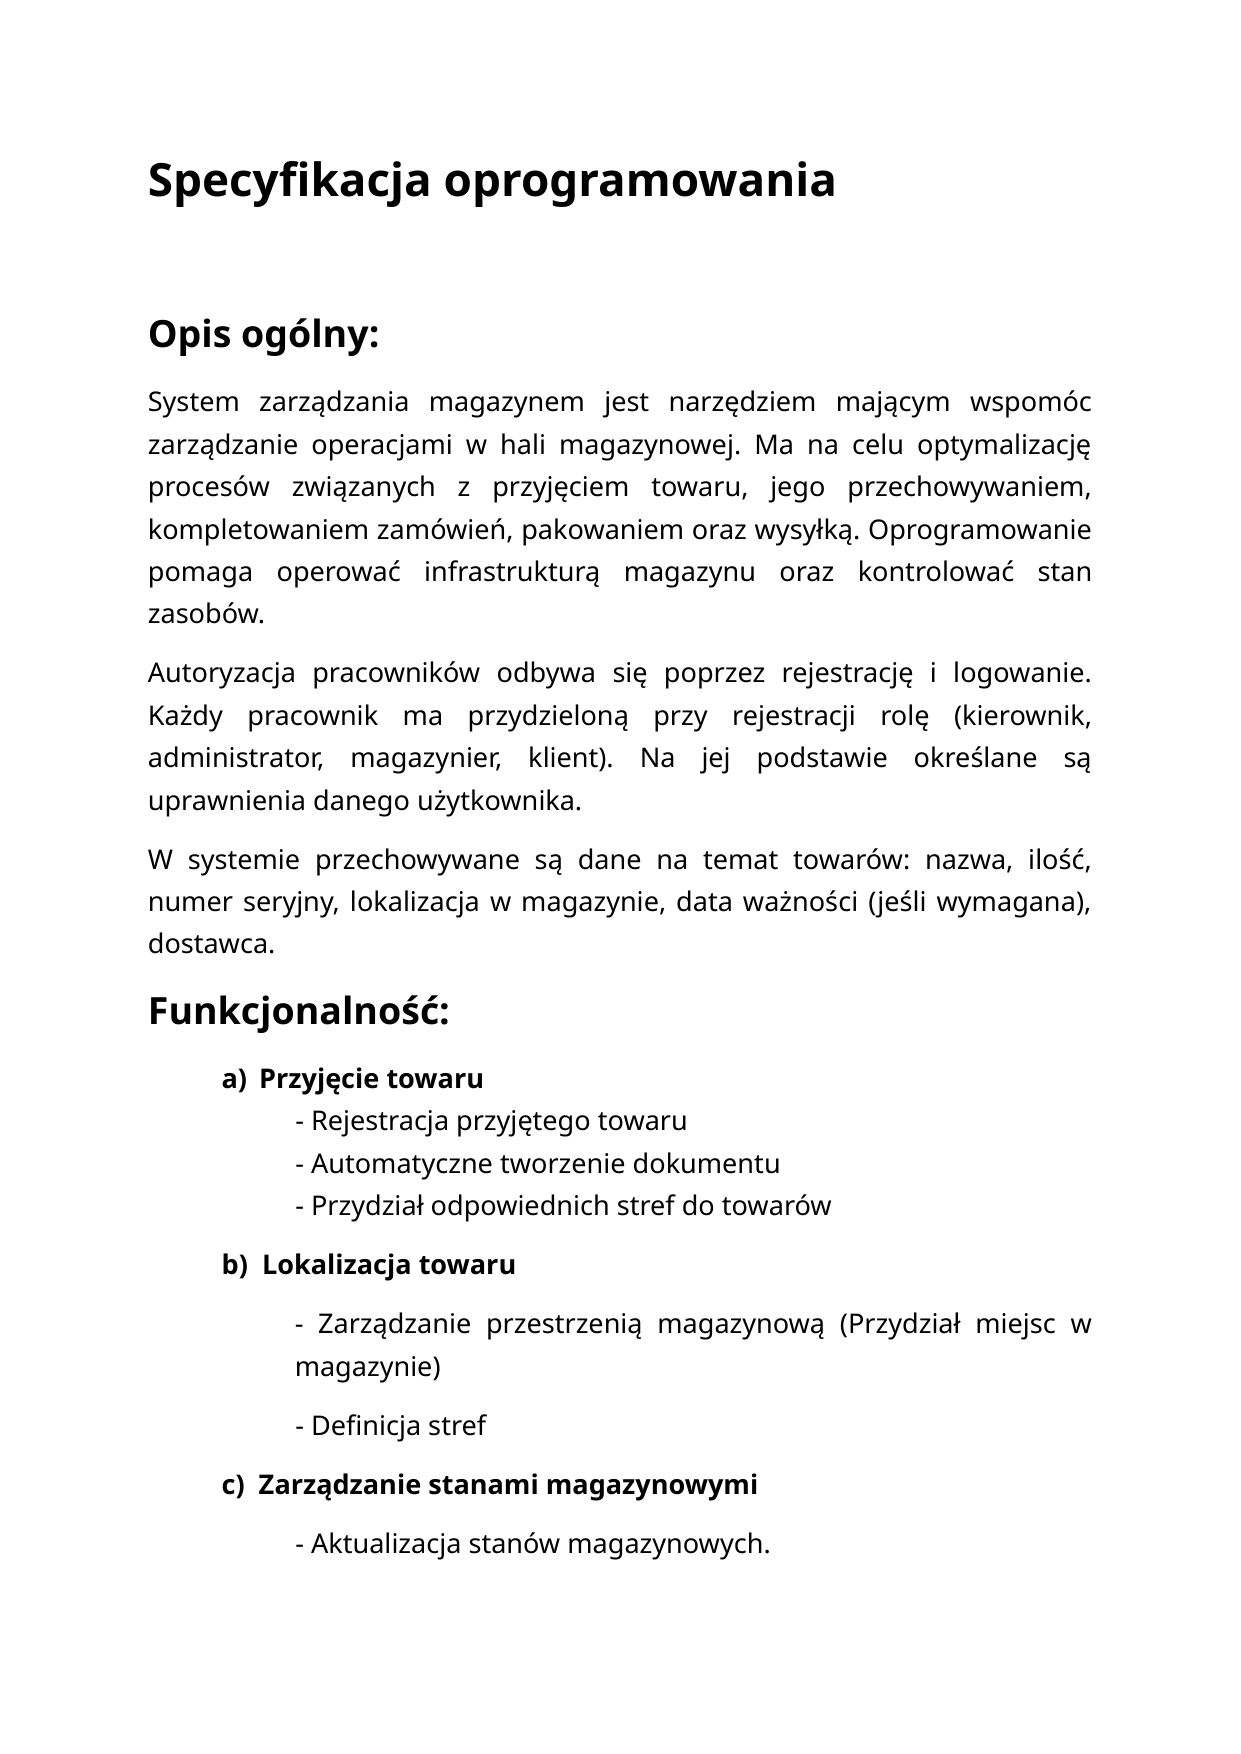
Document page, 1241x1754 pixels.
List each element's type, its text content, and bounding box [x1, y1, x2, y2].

text Autoryzacja pracowników odbywa się poprzez rejestrację i logowanie. Każdy pracownik ma przydzieloną przy rejestracji rolę (kierownik, administrator, magazynier, klient). Na jej podstawie określane są uprawnienia danego użytkownika. [148, 654, 1093, 818]
text Specyfikacja oprogramowania [148, 148, 1093, 282]
text System zarządzania magazynem jest narzędziem mającym wspomóc zarządzanie operacjami w hali magazynowej. Ma na celu optymalizację procesów związanych z przyjęciem towaru, jego przechowywaniem, kompletowaniem zamówień, pakowaniem oraz wysyłką. Oprogramowanie pomaga operować infrastrukturą magazynu oraz kontrolować stan zasobów. [148, 383, 1093, 632]
list - Przydział odpowiednich stref do towarów [295, 1187, 1093, 1223]
text W systemie przechowywane są dane na temat towarów: nazwa, ilość, numer seryjny, lokalizacja w magazynie, data ważności (jeśli wymagana), dostawca. [148, 840, 1093, 962]
text c) Zarządzanie stanami magazynowymi [148, 1465, 1093, 1502]
text Funkcjonalność: [148, 984, 1093, 1035]
text - Definicja stref [148, 1406, 1093, 1443]
text Opis ogólny: [148, 308, 1093, 359]
text - Aktualizacja stanów magazynowych. [148, 1524, 1093, 1561]
text - Zarządzanie przestrzenią magazynową (Przydział miejsc w magazynie) [294, 1305, 1093, 1384]
list Przyjęcie towaru [221, 1059, 1093, 1096]
list - Automatyczne tworzenie dokumentu [295, 1144, 1093, 1181]
list - Rejestracja przyjętego towaru [295, 1102, 1093, 1139]
text b) Lokalizacja towaru [148, 1246, 1093, 1282]
